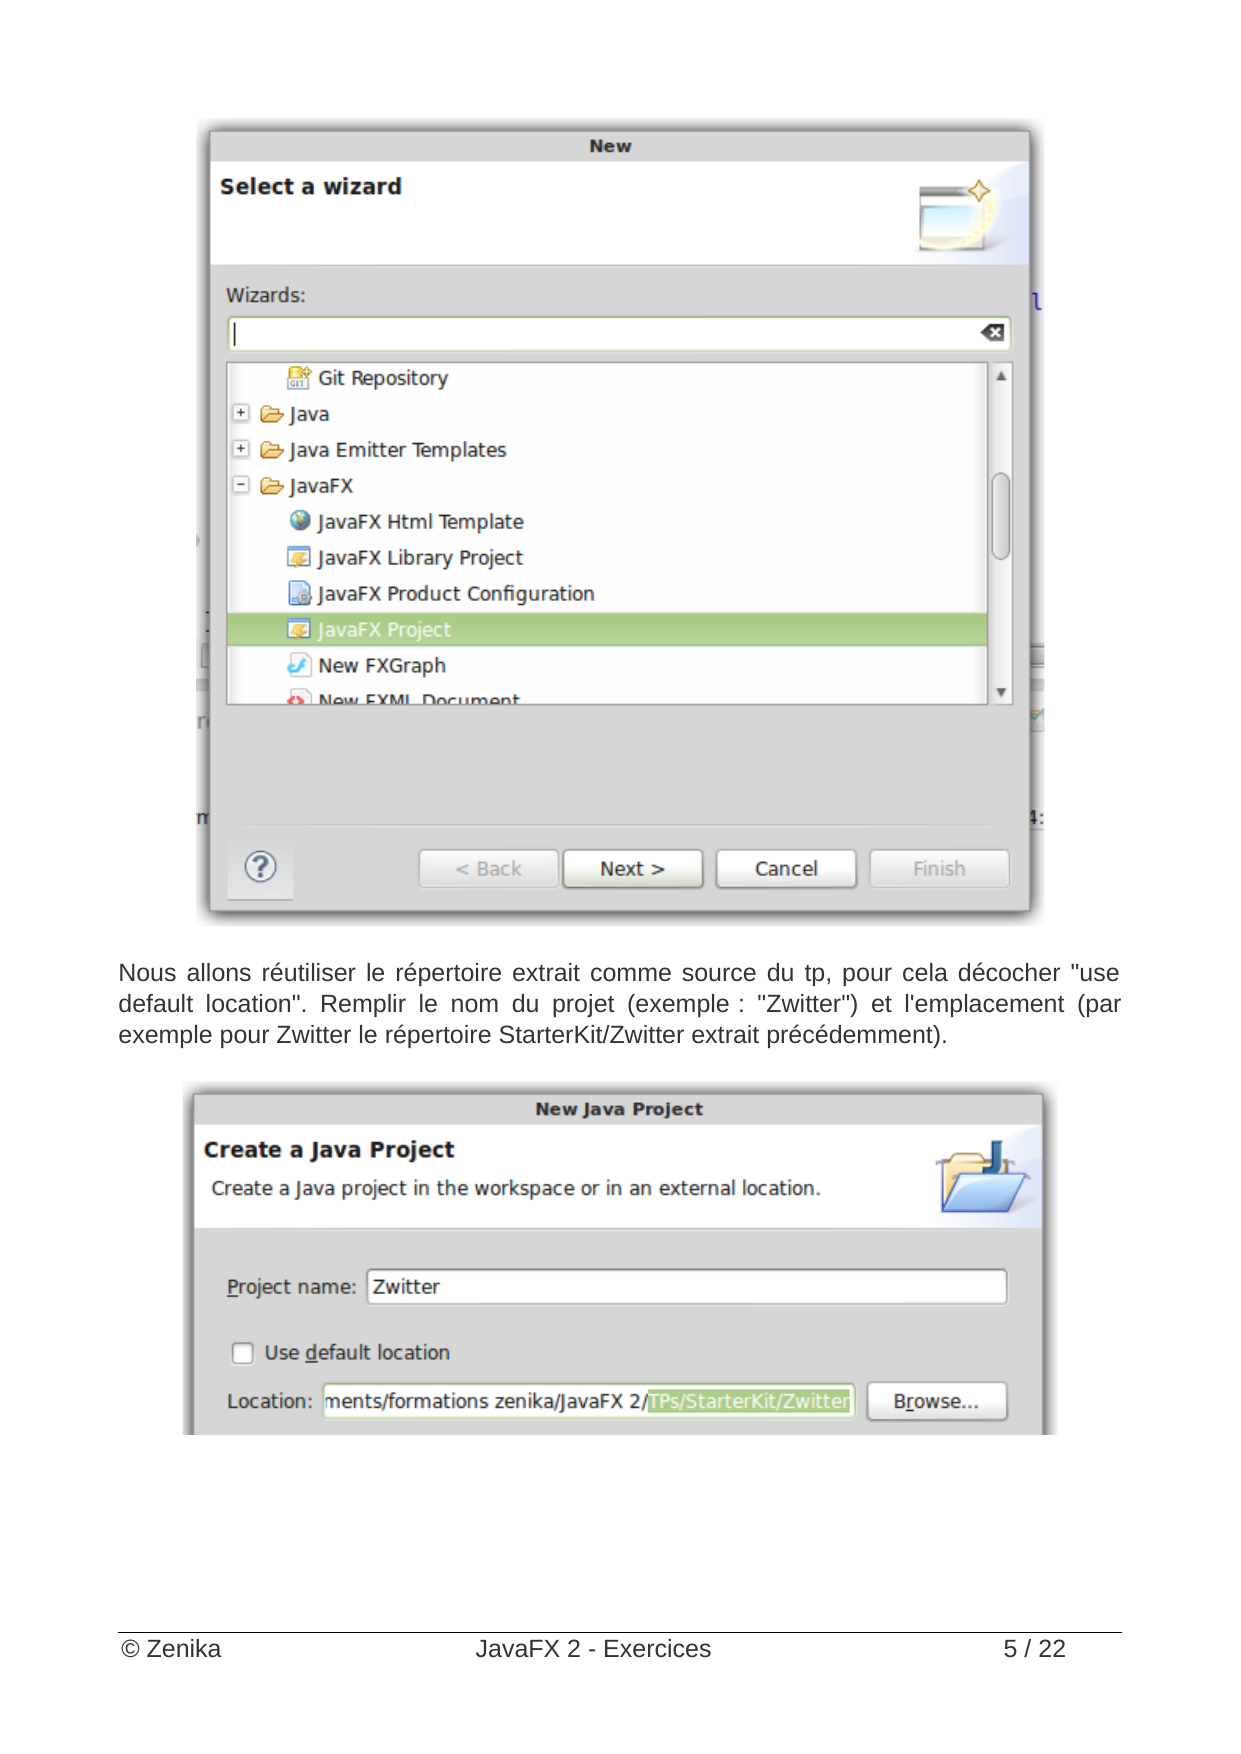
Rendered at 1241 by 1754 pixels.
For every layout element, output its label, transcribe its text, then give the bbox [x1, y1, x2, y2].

picture [182, 1081, 1058, 1435]
picture [196, 118, 1045, 926]
text Nous allons réutiliser le répertoire extrait comme source du tp, pour cela décocher "use default location". Remplir le nom du projet (exemple : "Zwitter") et l'emplacement (par exemple pour Zwitter le répertoire StarterKit/Zwitter extrait précédemment). [118, 959, 1122, 1048]
